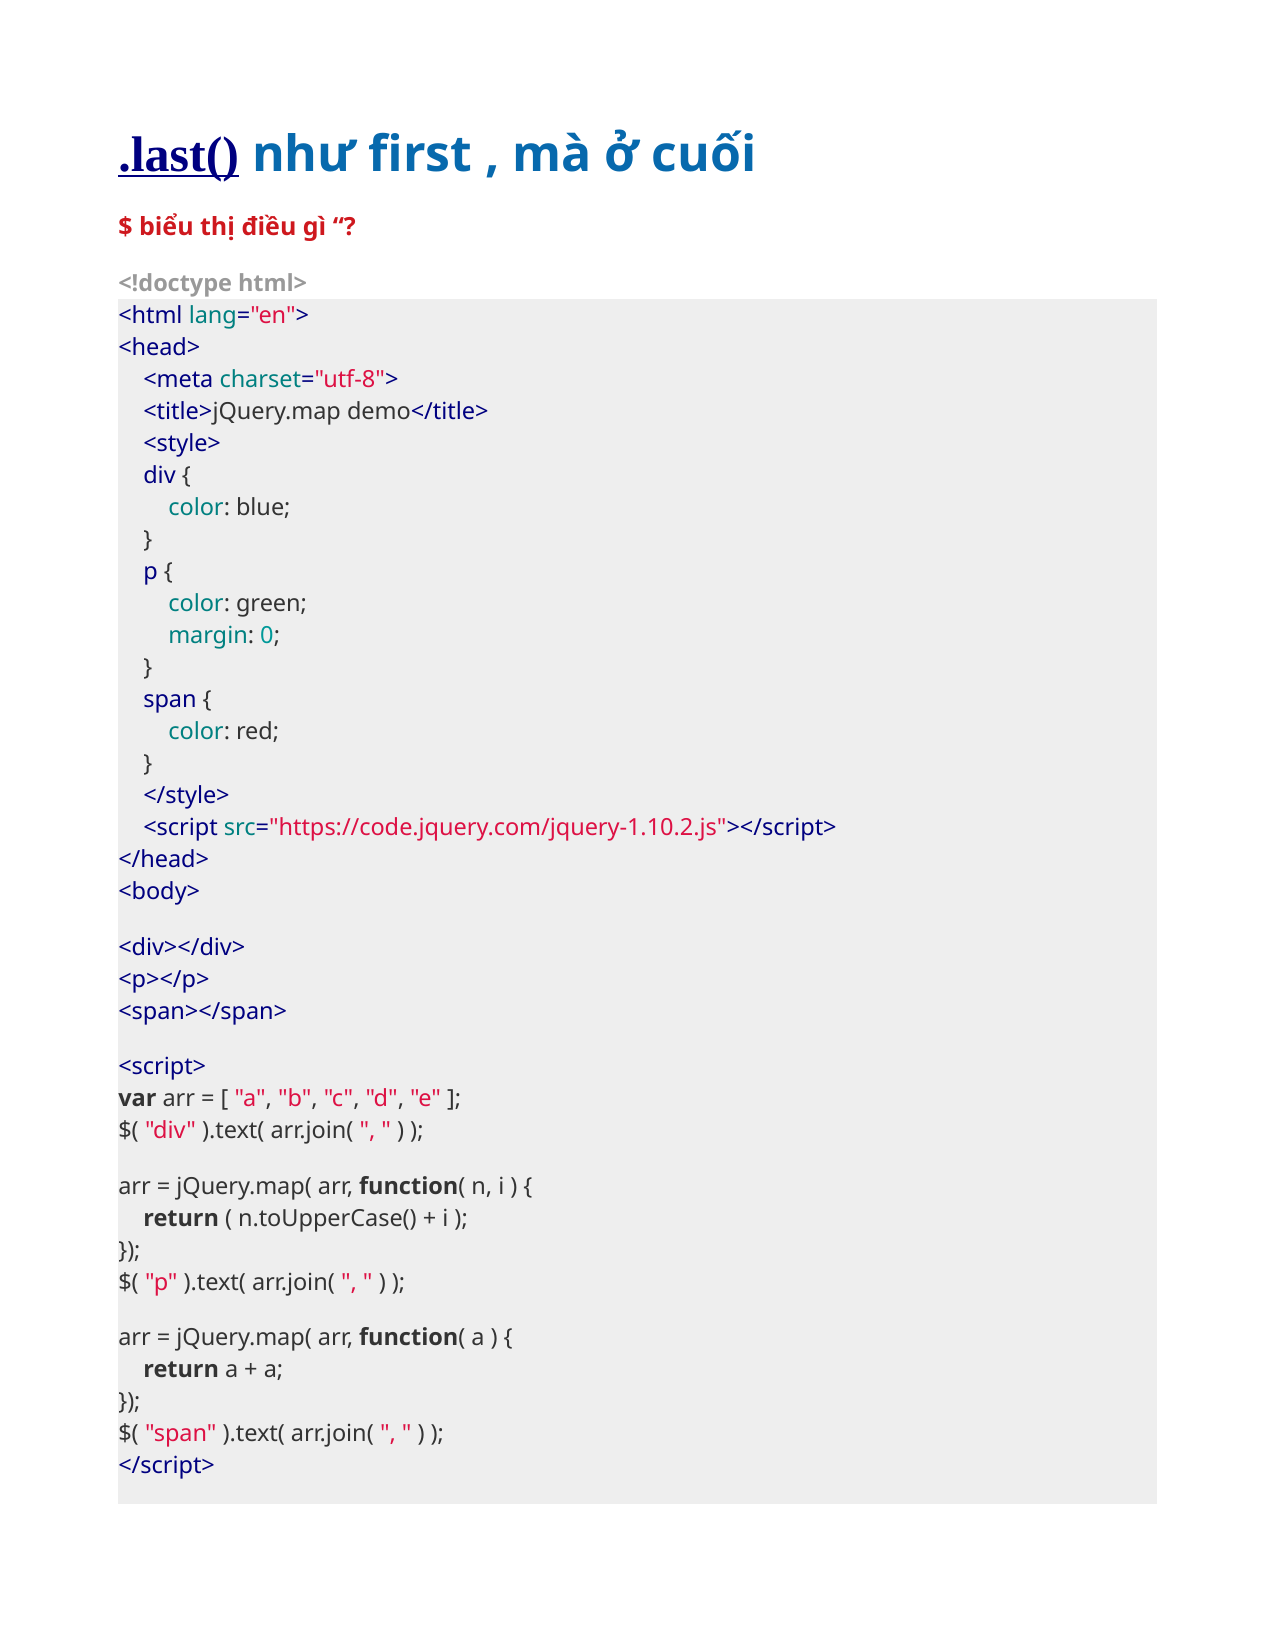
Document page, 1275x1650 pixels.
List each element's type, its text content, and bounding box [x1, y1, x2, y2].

text color: blue; [118, 491, 1157, 523]
text } [118, 651, 1157, 682]
text <span></span> [118, 994, 1157, 1026]
text margin: 0; [118, 618, 1157, 651]
text <html lang="en"> [118, 299, 1157, 331]
subtitle .last() như first , mà ở cuối [118, 118, 1157, 186]
text <title>jQuery.map demo</title> [118, 395, 1157, 427]
text </script> [118, 1449, 1157, 1481]
text }); [118, 1233, 1157, 1265]
text return ( n.toUpperCase() + i ); [118, 1201, 1157, 1233]
text return a + a; [118, 1353, 1157, 1385]
text $( "span" ).text( arr.join( ", " ) ); [118, 1417, 1157, 1449]
text $ biểu thị điều gì “? <!doctype html> [118, 186, 1157, 299]
text p { [118, 554, 1157, 587]
text </head> [118, 842, 1157, 874]
text </style> [118, 778, 1157, 810]
text <body> [118, 874, 1157, 906]
text <meta charset="utf-8"> [118, 363, 1157, 395]
text span { [118, 682, 1157, 714]
text arr = jQuery.map( arr, function( a ) { [118, 1321, 1157, 1353]
text <head> [118, 331, 1157, 363]
text } [118, 523, 1157, 554]
text arr = jQuery.map( arr, function( n, i ) { [118, 1169, 1157, 1201]
text var arr = [ "a", "b", "c", "d", "e" ]; [118, 1082, 1157, 1113]
text <p></p> [118, 962, 1157, 994]
text $( "p" ).text( arr.join( ", " ) ); [118, 1265, 1157, 1297]
text div { [118, 459, 1157, 491]
text <script src="https://code.jquery.com/jquery-1.10.2.js"></script> [118, 810, 1157, 842]
text <style> [118, 427, 1157, 459]
text }); [118, 1385, 1157, 1417]
text color: red; [118, 714, 1157, 746]
text <script> [118, 1049, 1157, 1082]
text <div></div> [118, 930, 1157, 962]
text $( "div" ).text( arr.join( ", " ) ); [118, 1113, 1157, 1146]
text color: green; [118, 587, 1157, 618]
text } [118, 746, 1157, 778]
